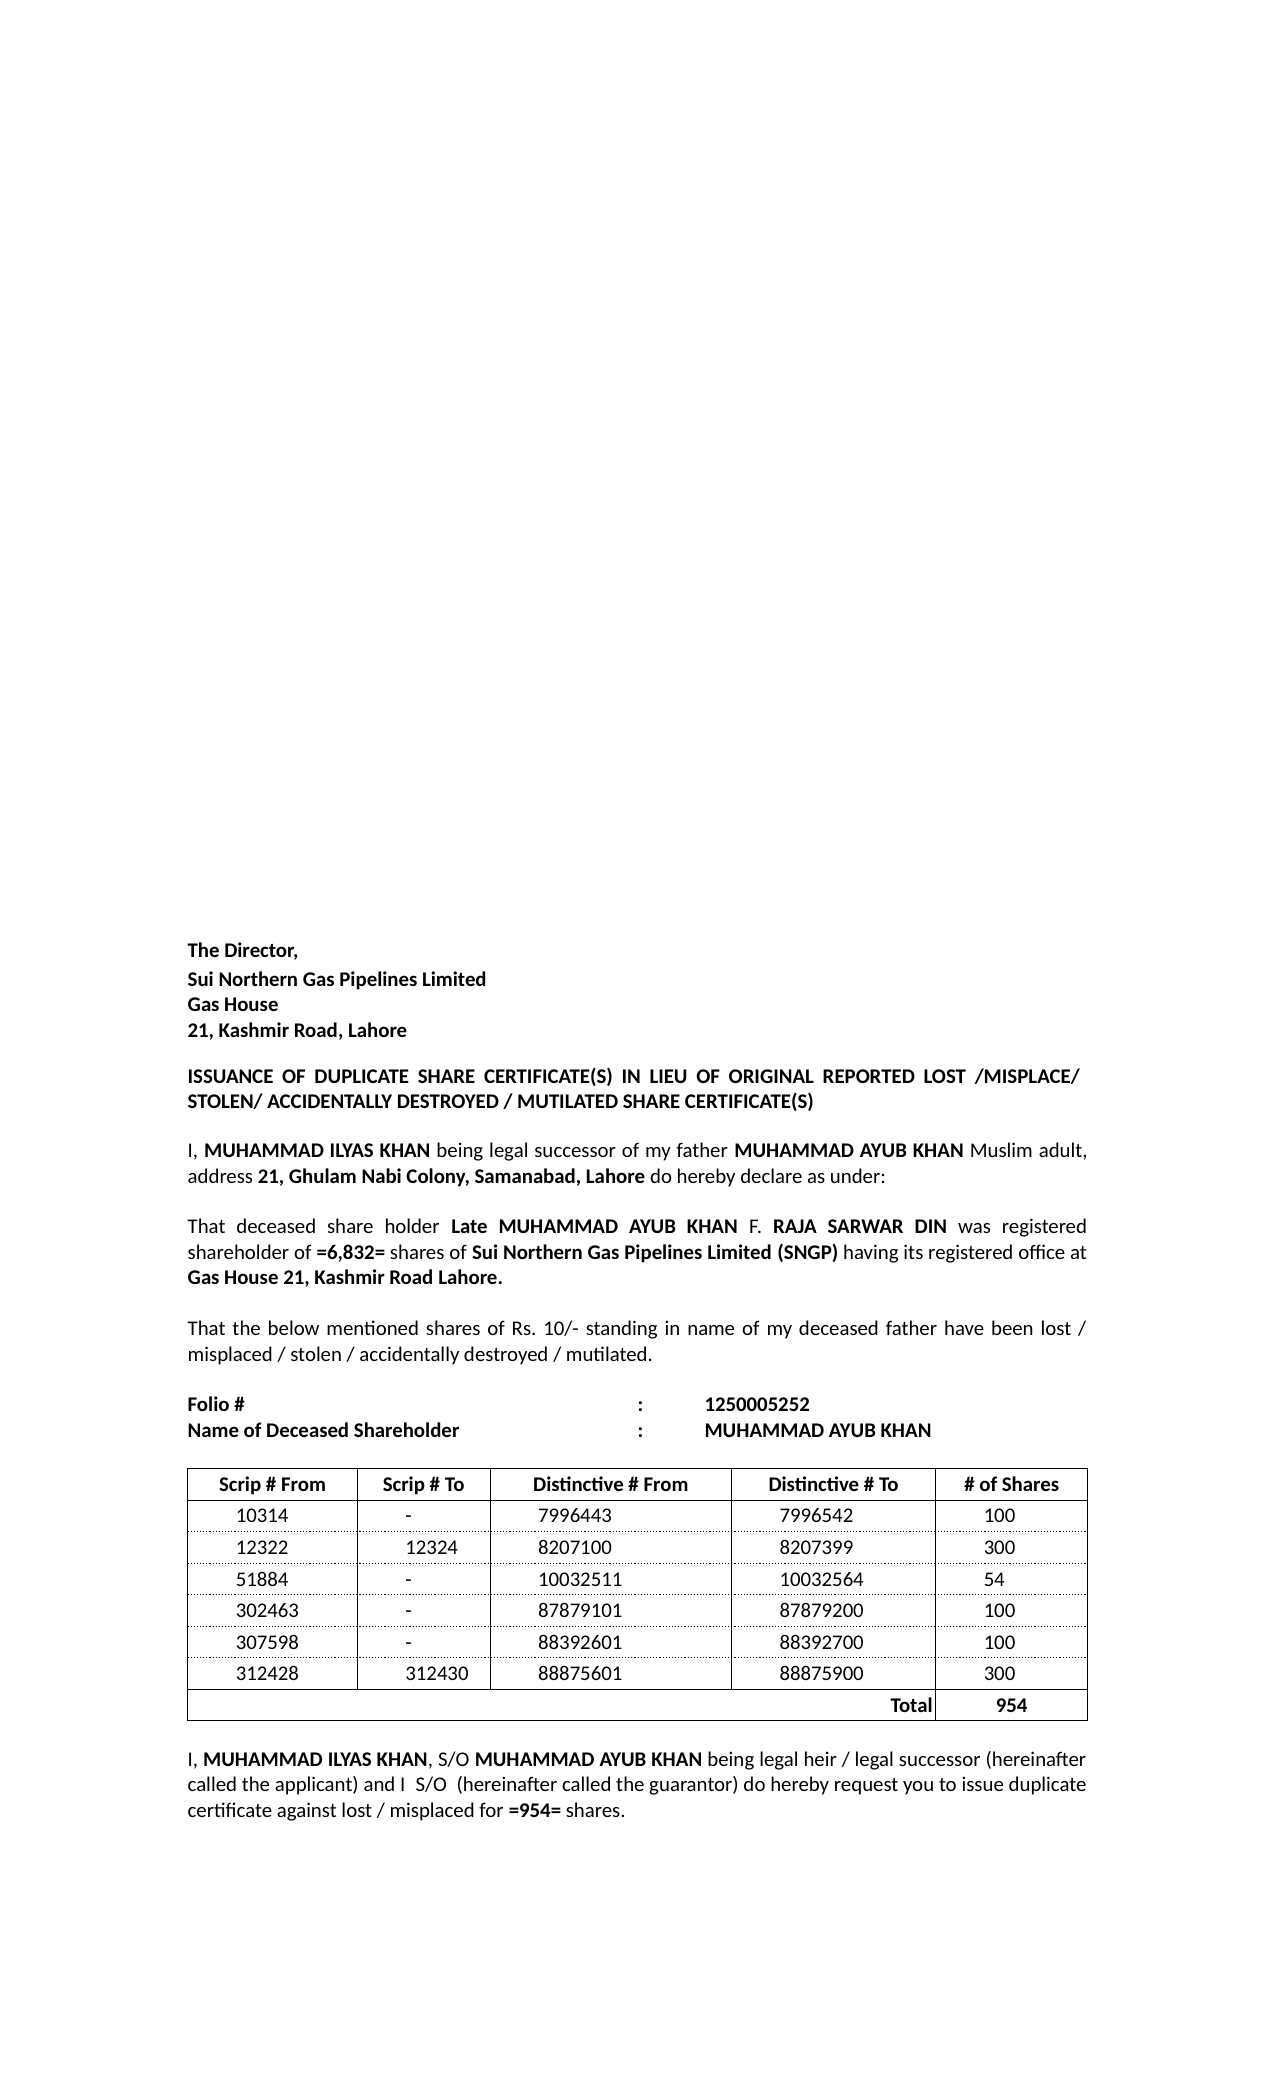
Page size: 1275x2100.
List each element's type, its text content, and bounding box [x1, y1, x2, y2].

table_cell 8207399 [732, 1531, 935, 1563]
table_cell 100 [936, 1626, 1087, 1657]
table_cell 954 [936, 1690, 1087, 1720]
table_header # of Shares [936, 1469, 1087, 1499]
table_cell 100 [936, 1594, 1087, 1626]
table_cell 10314 [188, 1501, 357, 1531]
table_cell 87879101 [491, 1594, 731, 1626]
text I, MUHAMMAD ILYAS KHAN being legal successor of my father MUHAMMAD AYUB KHAN Muslim adult, address 21, Ghulam Nabi Colony, Samanabad, Lahore do hereby declare as under: [187, 1137, 1087, 1188]
table_cell 12322 [188, 1531, 357, 1563]
table_cell : MUHAMMAD AYUB KHAN [638, 1417, 1087, 1442]
table_cell 88875601 [491, 1657, 731, 1689]
table_cell Name of Deceased Shareholder [188, 1417, 637, 1442]
table_header ISSUANCE OF DUPLICATE SHARE CERTIFICATE(S) IN LIEU OF ORIGINAL REPORTED LOST /MISPLACE/ STOLEN/ ACCIDENTALLY DESTROYED / MUTILATED SHARE CERTIFICATE(S) [185, 1060, 1084, 1117]
table_cell [638, 966, 1087, 1042]
table_cell 88392601 [491, 1626, 731, 1657]
table_cell 307598 [188, 1626, 357, 1657]
text That deceased share holder Late MUHAMMAD AYUB KHAN F. RAJA SARWAR DIN was registered shareholder of =6,832= shares of Sui Northern Gas Pipelines Limited (SNGP) having its registered office at Gas House 21, Kashmir Road Lahore. [187, 1214, 1087, 1290]
table_cell 7996443 [491, 1501, 731, 1531]
table_cell - [358, 1501, 490, 1531]
table_cell 88875900 [732, 1657, 935, 1689]
table_header Folio # [188, 1392, 637, 1417]
table_header Scrip # From [188, 1469, 357, 1499]
table_cell - [358, 1626, 490, 1657]
table_cell - [358, 1563, 490, 1594]
table_cell 7996542 [732, 1501, 935, 1531]
table_cell 300 [936, 1657, 1087, 1689]
table_header The Director, [188, 938, 637, 966]
table_header Distinctive # From [491, 1469, 731, 1499]
table_cell 87879200 [732, 1594, 935, 1626]
text That the below mentioned shares of Rs. 10/- standing in name of my deceased father have been lost / misplaced / stolen / accidentally destroyed / mutilated. [187, 1315, 1087, 1366]
table_cell 54 [936, 1563, 1087, 1594]
table_cell 100 [936, 1501, 1087, 1531]
table_cell Total [188, 1690, 935, 1720]
table_cell 312428 [188, 1657, 357, 1689]
table_cell 10032564 [732, 1563, 935, 1594]
table_cell - [358, 1594, 490, 1626]
table_cell 300 [936, 1531, 1087, 1563]
text I, MUHAMMAD ILYAS KHAN, S/O MUHAMMAD AYUB KHAN being legal heir / legal successor (hereinafter called the applicant) and I S/O (hereinafter called the guarantor) do hereby request you to issue duplicate certificate against lost / misplaced for =954= shares. [187, 1746, 1087, 1822]
table_cell 12324 [358, 1531, 490, 1563]
table_header Distinctive # To [732, 1469, 935, 1499]
table_cell 51884 [188, 1563, 357, 1594]
table_header Scrip # To [358, 1469, 490, 1499]
table_header [638, 938, 1087, 966]
table_cell 8207100 [491, 1531, 731, 1563]
table_cell 88392700 [732, 1626, 935, 1657]
table_cell Sui Northern Gas Pipelines Limited Gas House 21, Kashmir Road, Lahore [188, 966, 637, 1042]
table_cell 10032511 [491, 1563, 731, 1594]
table_cell 302463 [188, 1594, 357, 1626]
table_header : 1250005252 [638, 1392, 1087, 1417]
table_cell 312430 [358, 1657, 490, 1689]
